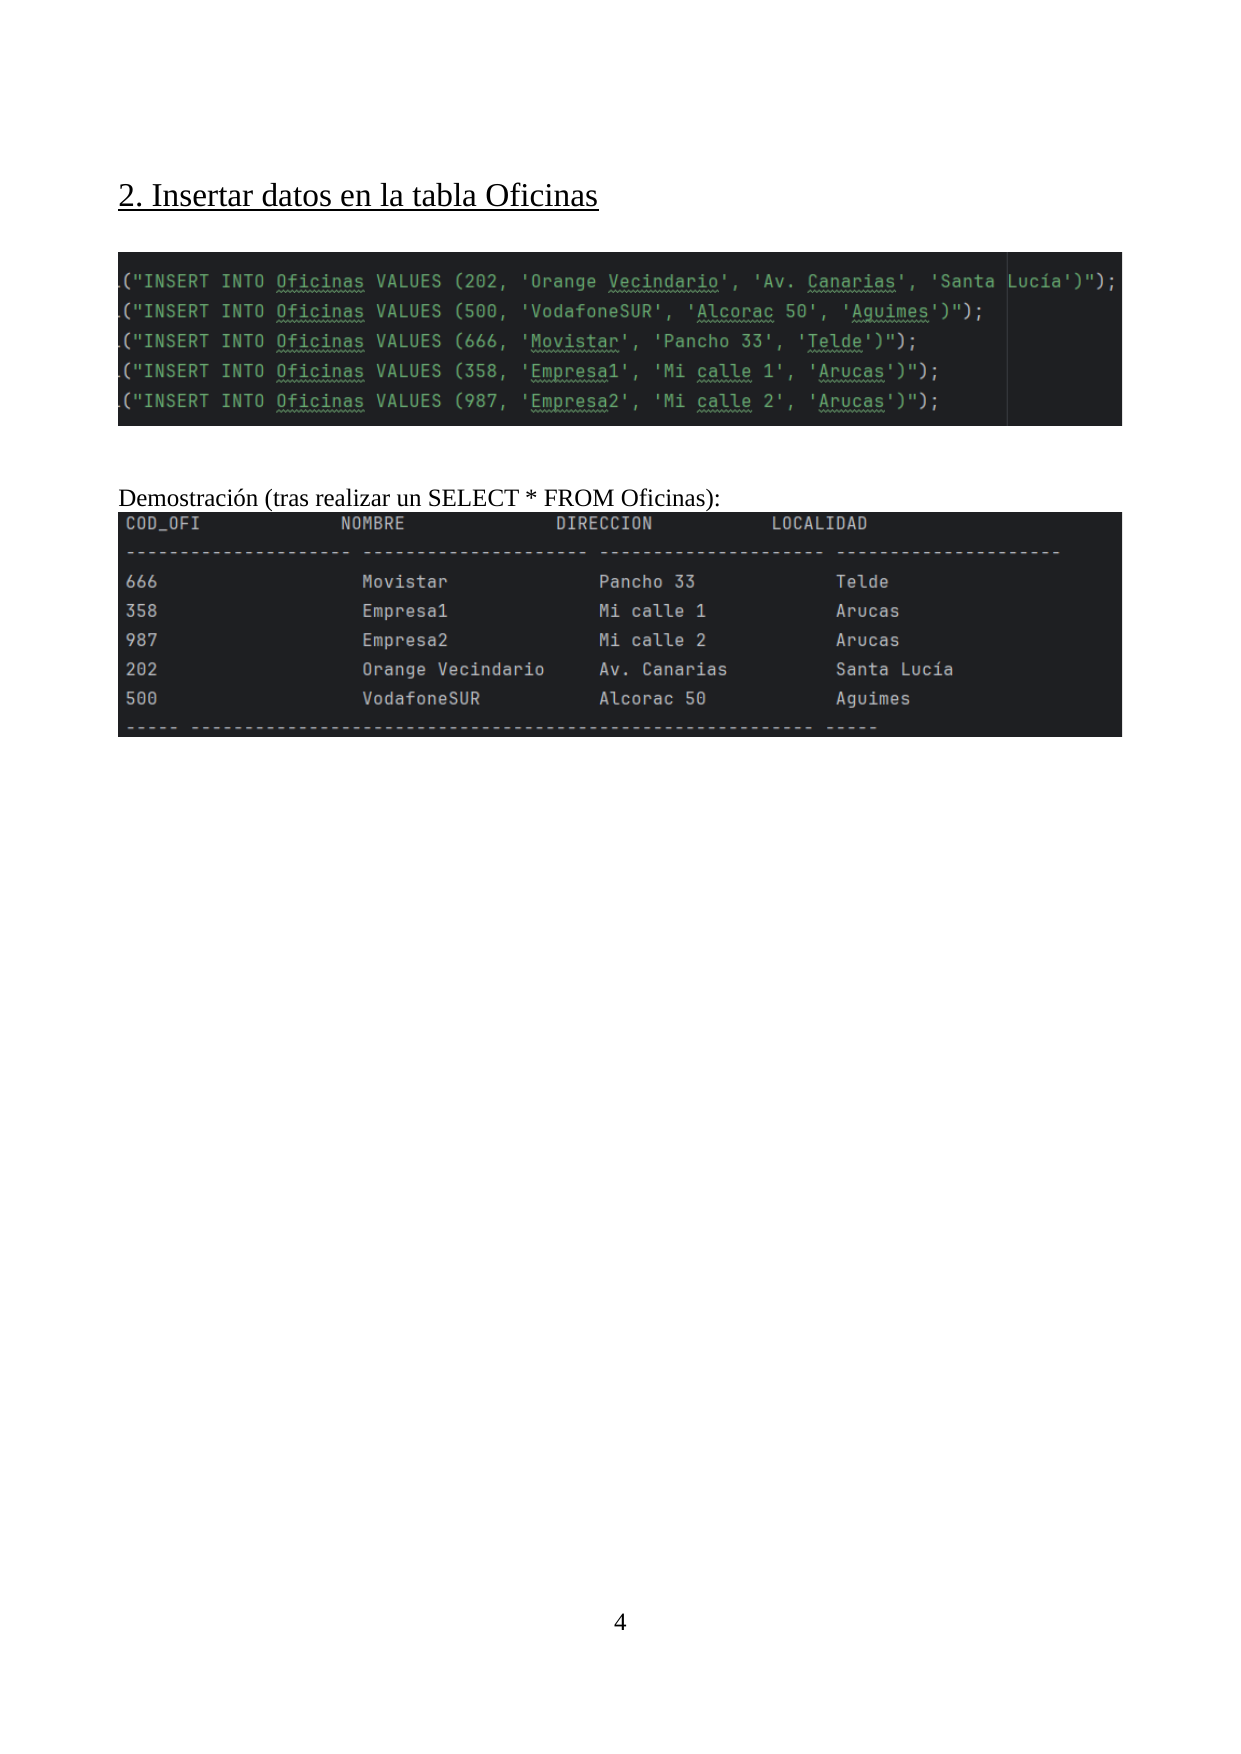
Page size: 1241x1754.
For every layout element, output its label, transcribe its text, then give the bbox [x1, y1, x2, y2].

text Demostración (tras realizar un SELECT * FROM Oficinas): [118, 483, 1122, 512]
text 2. Insertar datos en la tabla Oficinas [118, 176, 1122, 214]
picture [118, 252, 1123, 426]
picture [118, 512, 1123, 737]
